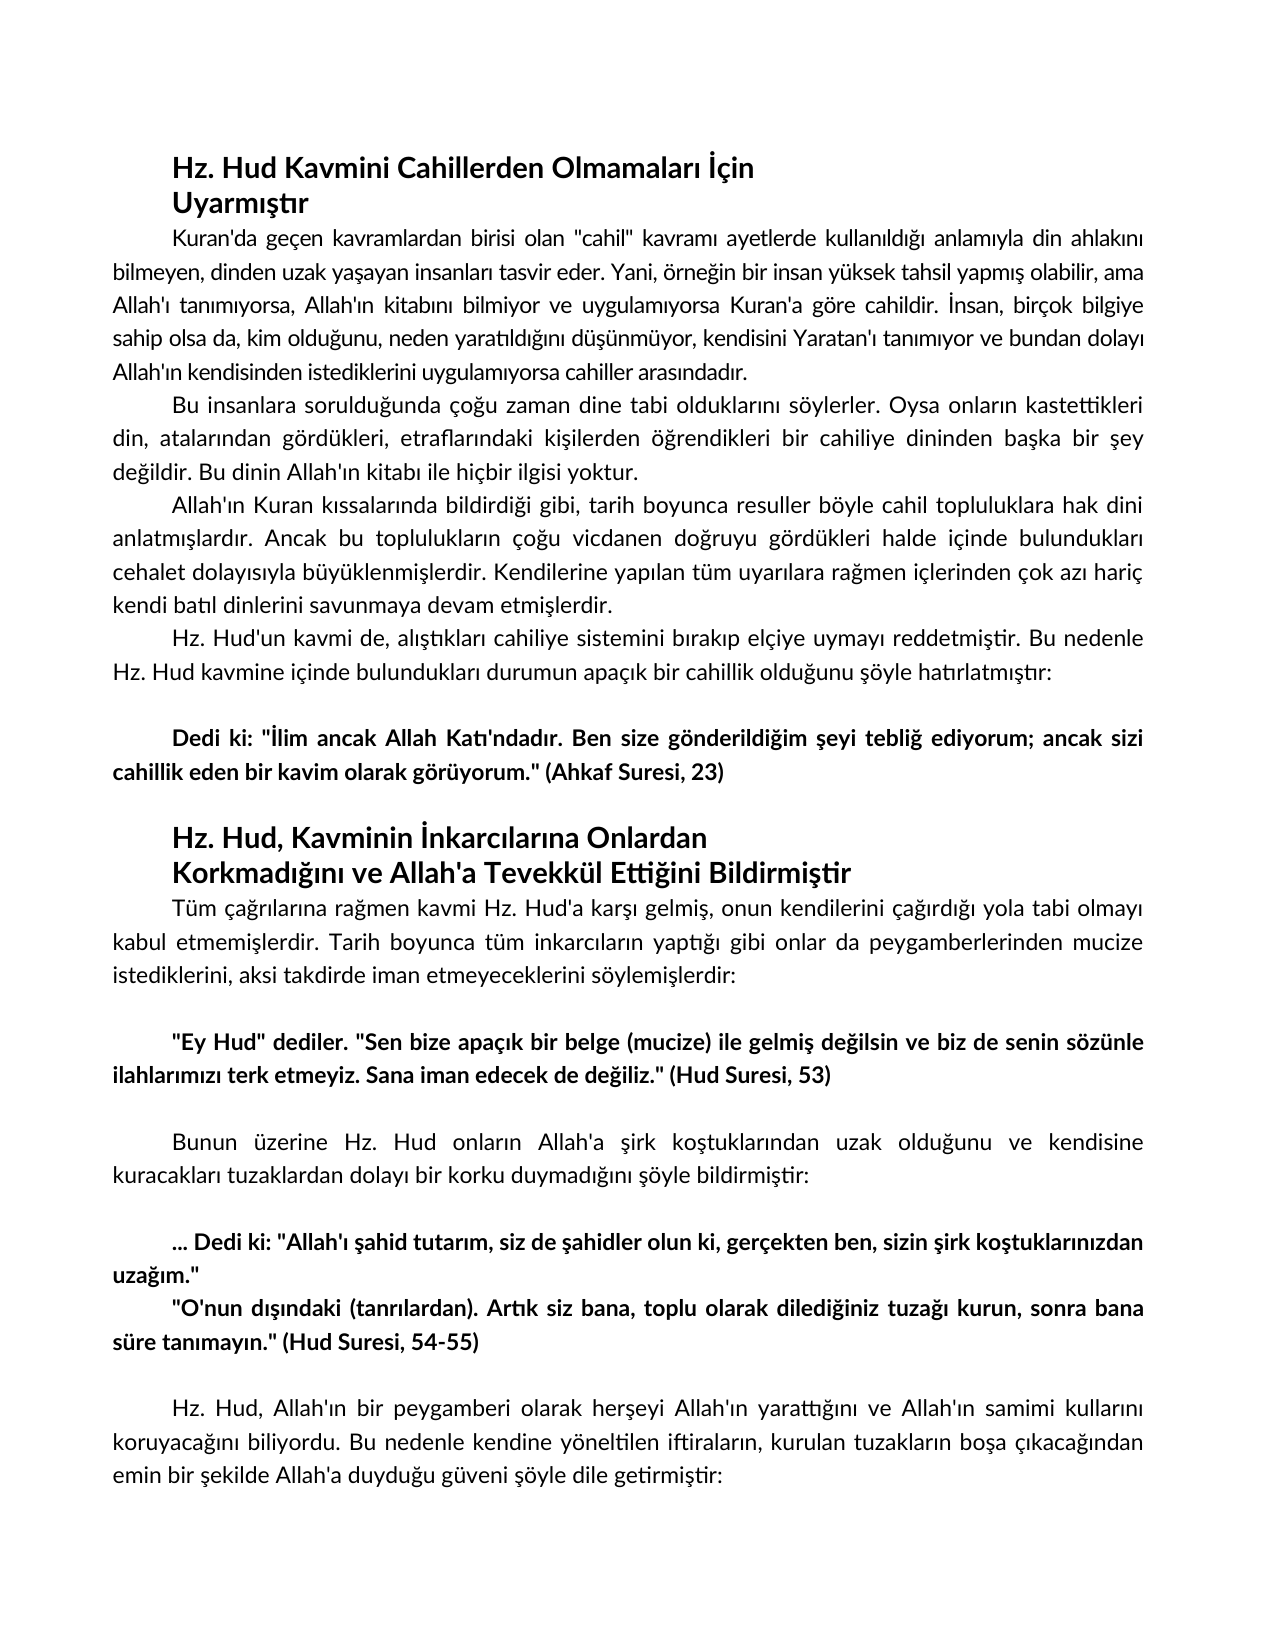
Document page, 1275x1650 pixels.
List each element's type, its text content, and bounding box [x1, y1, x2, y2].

text Hz. Hud'un kavmi de, alıştıkları cahiliye sistemini bırakıp elçiye uymayı reddetmiştir. Bu nedenle Hz. Hud kavmine içinde bulundukları durumun apaçık bir cahillik olduğunu şöyle hatırlatmıştır: [112, 620, 1145, 687]
text ... Dedi ki: "Allah'ı şahid tutarım, siz de şahidler olun ki, gerçekten ben, sizin şirk koştuklarınızdan uzağım." [112, 1223, 1145, 1290]
text "Ey Hud" dediler. "Sen bize apaçık bir belge (mucize) ile gelmiş değilsin ve biz de senin sözünle ilahlarımızı terk etmeyiz. Sana iman edecek de değiliz." (Hud Suresi, 53) [112, 1023, 1145, 1090]
text Hz. Hud, Allah'ın bir peygamberi olarak herşeyi Allah'ın yarattığını ve Allah'ın samimi kullarını koruyacağını biliyordu. Bu nedenle kendine yöneltilen iftiraların, kurulan tuzakların boşa çıkacağından emin bir şekilde Allah'a duyduğu güveni şöyle dile getirmiştir: [112, 1390, 1145, 1490]
text Hz. Hud Kavmini Cahillerden Olmamaları İçin [112, 150, 1145, 185]
text Uyarmıştır [112, 185, 1145, 220]
text Bunun üzerine Hz. Hud onların Allah'a şirk koştuklarından uzak olduğunu ve kendisine kuracakları tuzaklardan dolayı bir korku duymadığını şöyle bildirmiştir: [112, 1123, 1145, 1190]
text Allah'ın Kuran kıssalarında bildirdiği gibi, tarih boyunca resuller böyle cahil topluluklara hak dini anlatmışlardır. Ancak bu toplulukların çoğu vicdanen doğruyu gördükleri halde içinde bulundukları cehalet dolayısıyla büyüklenmişlerdir. Kendilerine yapılan tüm uyarılara rağmen içlerinden çok azı hariç kendi batıl dinlerini savunmaya devam etmişlerdir. [112, 487, 1145, 620]
text Dedi ki: "İlim ancak Allah Katı'ndadır. Ben size gönderildiğim şeyi tebliğ ediyorum; ancak sizi cahillik eden bir kavim olarak görüyorum." (Ahkaf Suresi, 23) [112, 720, 1145, 787]
text Kuran'da geçen kavramlardan birisi olan "cahil" kavramı ayetlerde kullanıldığı anlamıyla din ahlakını bilmeyen, dinden uzak yaşayan insanları tasvir eder. Yani, örneğin bir insan yüksek tahsil yapmış olabilir, ama Allah'ı tanımıyorsa, Allah'ın kitabını bilmiyor ve uygulamıyorsa Kuran'a göre cahildir. İnsan, birçok bilgiye sahip olsa da, kim olduğunu, neden yaratıldığını düşünmüyor, kendisini Yaratan'ı tanımıyor ve bundan dolayı Allah'ın kendisinden istediklerini uygulamıyorsa cahiller arasındadır. [112, 220, 1145, 387]
text Bu insanlara sorulduğunda çoğu zaman dine tabi olduklarını söylerler. Oysa onların kastettikleri din, atalarından gördükleri, etraflarındaki kişilerden öğrendikleri bir cahiliye dininden başka bir şey değildir. Bu dinin Allah'ın kitabı ile hiçbir ilgisi yoktur. [112, 387, 1145, 487]
text Hz. Hud, Kavminin İnkarcılarına Onlardan [112, 820, 1145, 855]
text "O'nun dışındaki (tanrılardan). Artık siz bana, toplu olarak dilediğiniz tuzağı kurun, sonra bana süre tanımayın." (Hud Suresi, 54-55) [112, 1290, 1145, 1357]
text Korkmadığını ve Allah'a Tevekkül Ettiğini Bildirmiştir [112, 855, 1145, 890]
text Tüm çağrılarına rağmen kavmi Hz. Hud'a karşı gelmiş, onun kendilerini çağırdığı yola tabi olmayı kabul etmemişlerdir. Tarih boyunca tüm inkarcıların yaptığı gibi onlar da peygamberlerinden mucize istediklerini, aksi takdirde iman etmeyeceklerini söylemişlerdir: [112, 890, 1145, 990]
